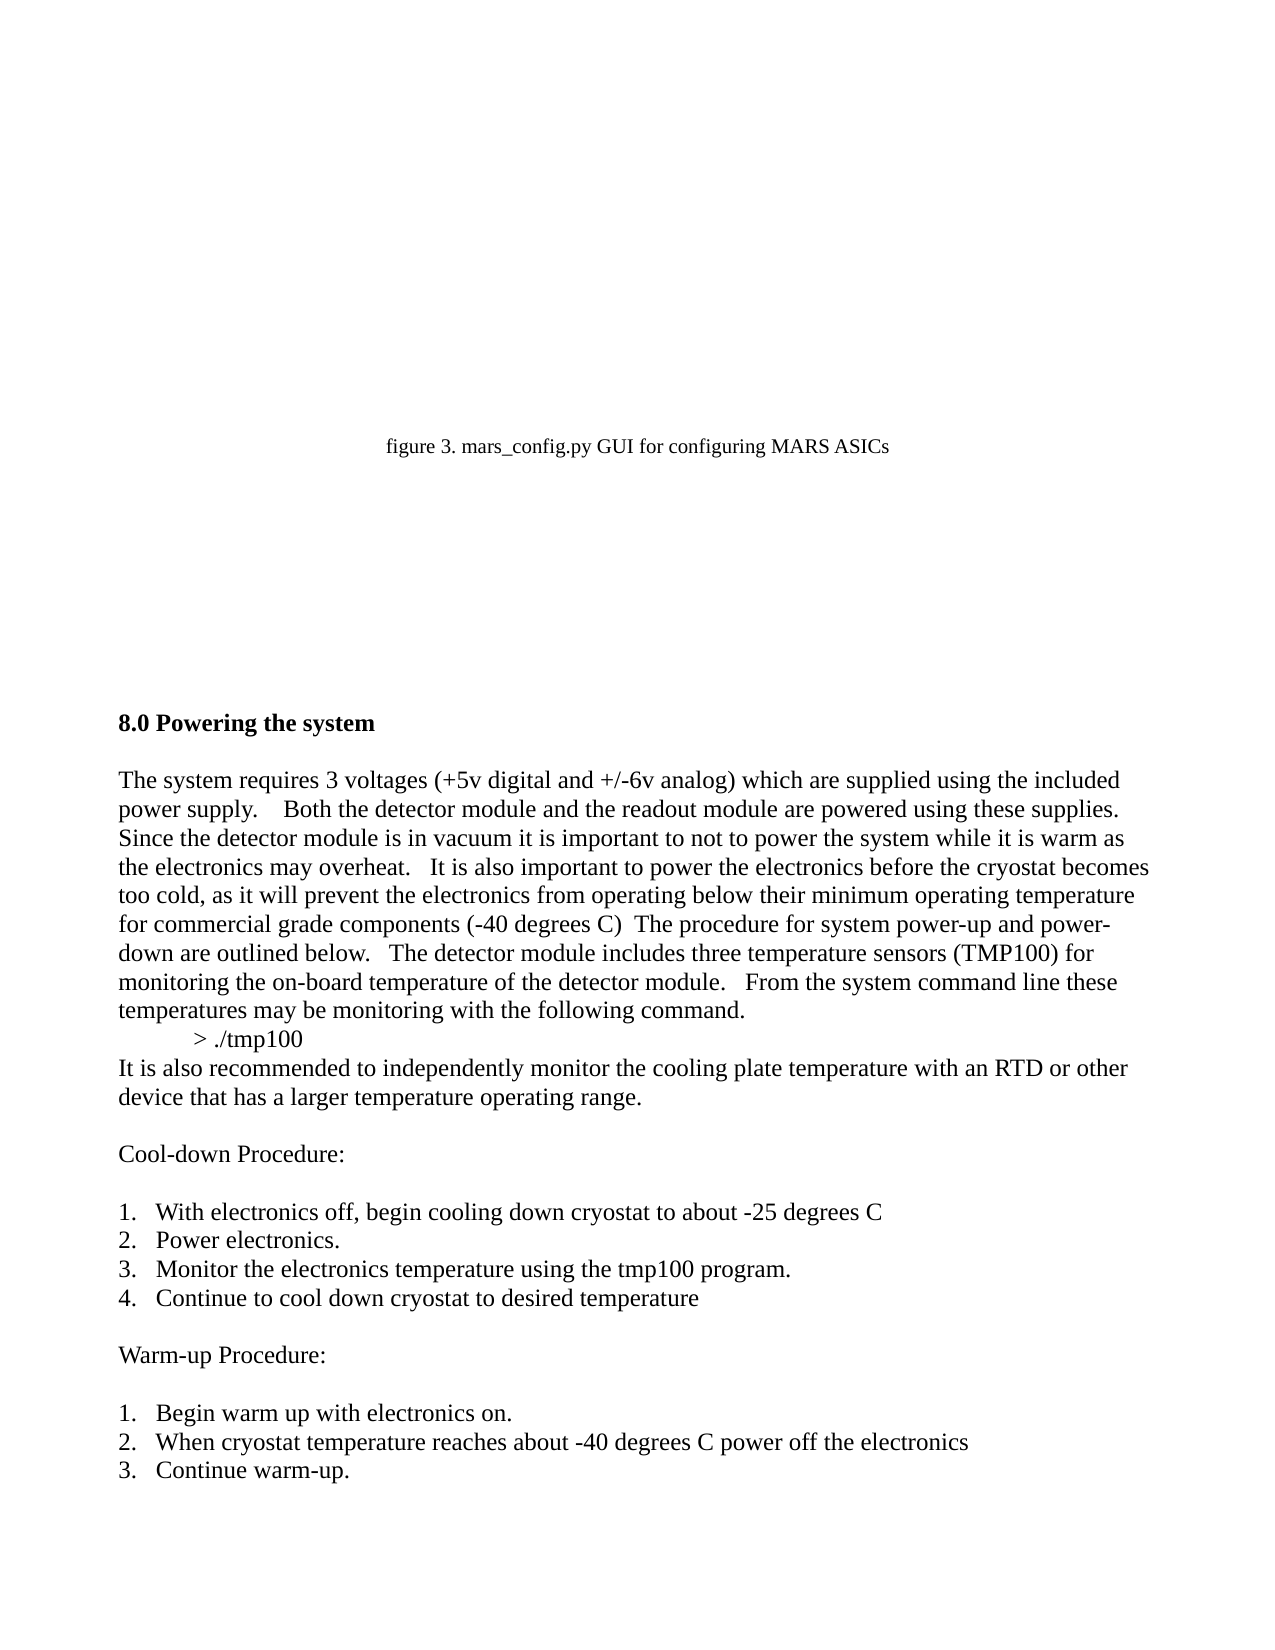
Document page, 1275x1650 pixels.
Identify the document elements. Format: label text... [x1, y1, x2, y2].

text 2. Power electronics. [118, 1225, 1157, 1254]
text 4. Continue to cool down cryostat to desired temperature [118, 1283, 1157, 1312]
text The system requires 3 voltages (+5v digital and +/-6v analog) which are supplied using the included power supply. Both the detector module and the readout module are powered using these supplies. Since the detector module is in vacuum it is important to not to power the system while it is warm as the electronics may overheat. It is also important to power the electronics before the cryostat becomes too cold, as it will prevent the electronics from operating below their minimum operating temperature for commercial grade components (-40 degrees C) The procedure for system power-up and power-down are outlined below. The detector module includes three temperature sensors (TMP100) for monitoring the on-board temperature of the detector module. From the system command line these temperatures may be monitoring with the following command. [118, 765, 1157, 1024]
text > ./tmp100 [118, 1024, 1157, 1053]
text figure 3. mars_config.py GUI for configuring MARS ASICs [118, 434, 1157, 458]
text 1. Begin warm up with electronics on. [118, 1398, 1157, 1427]
text 3. Monitor the electronics temperature using the tmp100 program. [118, 1254, 1157, 1283]
text 2. When cryostat temperature reaches about -40 degrees C power off the electronics [118, 1427, 1157, 1455]
text 1. With electronics off, begin cooling down cryostat to about -25 degrees C [118, 1197, 1157, 1225]
text It is also recommended to independently monitor the cooling plate temperature with an RTD or other device that has a larger temperature operating range. [118, 1053, 1157, 1110]
text 8.0 Powering the system [118, 708, 1157, 737]
text Cool-down Procedure: [118, 1139, 1157, 1168]
text Warm-up Procedure: [118, 1340, 1157, 1369]
text 3. Continue warm-up. [118, 1455, 1157, 1484]
